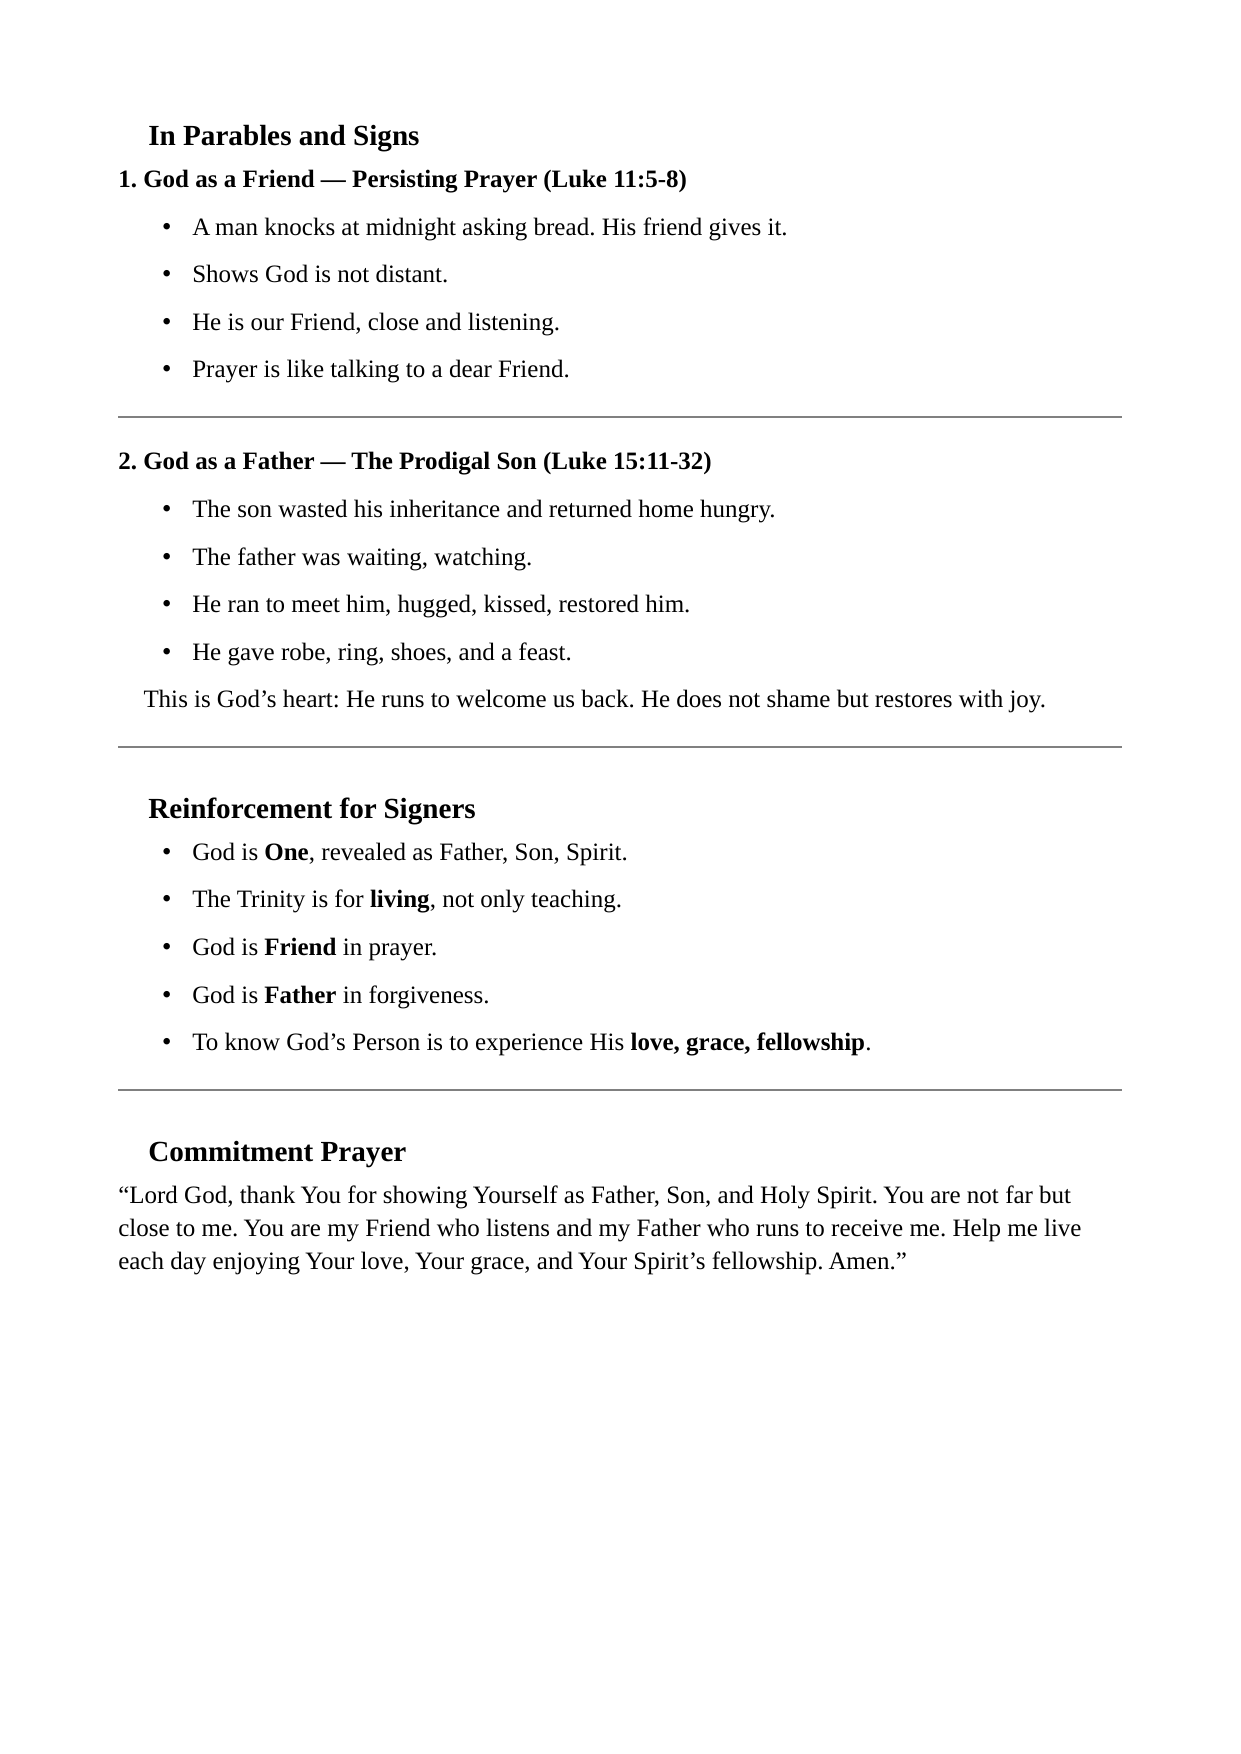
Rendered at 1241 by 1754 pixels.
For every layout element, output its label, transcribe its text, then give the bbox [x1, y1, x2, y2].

subtitle 🙏 Commitment Prayer [118, 1134, 1122, 1167]
text 💡 This is God’s heart: He runs to welcome us back. He does not shame but restores with joy. [118, 684, 1122, 713]
list He ran to meet him, hugged, kissed, restored him. [162, 589, 1122, 618]
list To know God’s Person is to experience His love, grace, fellowship. [162, 1027, 1122, 1056]
list Prayer is like talking to a dear Friend. [162, 354, 1122, 383]
text “Lord God, thank You for showing Yourself as Father, Son, and Holy Spirit. You are not far but close to me. You are my Friend who listens and my Father who runs to receive me. Help me live each day enjoying Your love, Your grace, and Your Spirit’s fellowship. Amen.” [118, 1180, 1122, 1275]
list God is Friend in prayer. [162, 932, 1122, 961]
list He is our Friend, close and listening. [162, 307, 1122, 336]
list The father was waiting, watching. [162, 542, 1122, 570]
list God is Father in forgiveness. [162, 980, 1122, 1008]
list A man knocks at midnight asking bread. His friend gives it. [162, 212, 1122, 241]
text 1. God as a Friend — Persisting Prayer (Luke 11:5-8) [118, 164, 1122, 193]
list He gave robe, ring, shoes, and a feast. [162, 637, 1122, 666]
text 2. God as a Father — The Prodigal Son (Luke 15:11-32) [118, 446, 1122, 475]
list Shows God is not distant. [162, 259, 1122, 288]
list The Trinity is for living, not only teaching. [162, 884, 1122, 913]
subtitle 📌 In Parables and Signs [118, 118, 1122, 152]
list God is One, revealed as Father, Son, Spirit. [162, 837, 1122, 866]
list The son wasted his inheritance and returned home hungry. [162, 494, 1122, 523]
subtitle 📝 Reinforcement for Signers [118, 791, 1122, 824]
